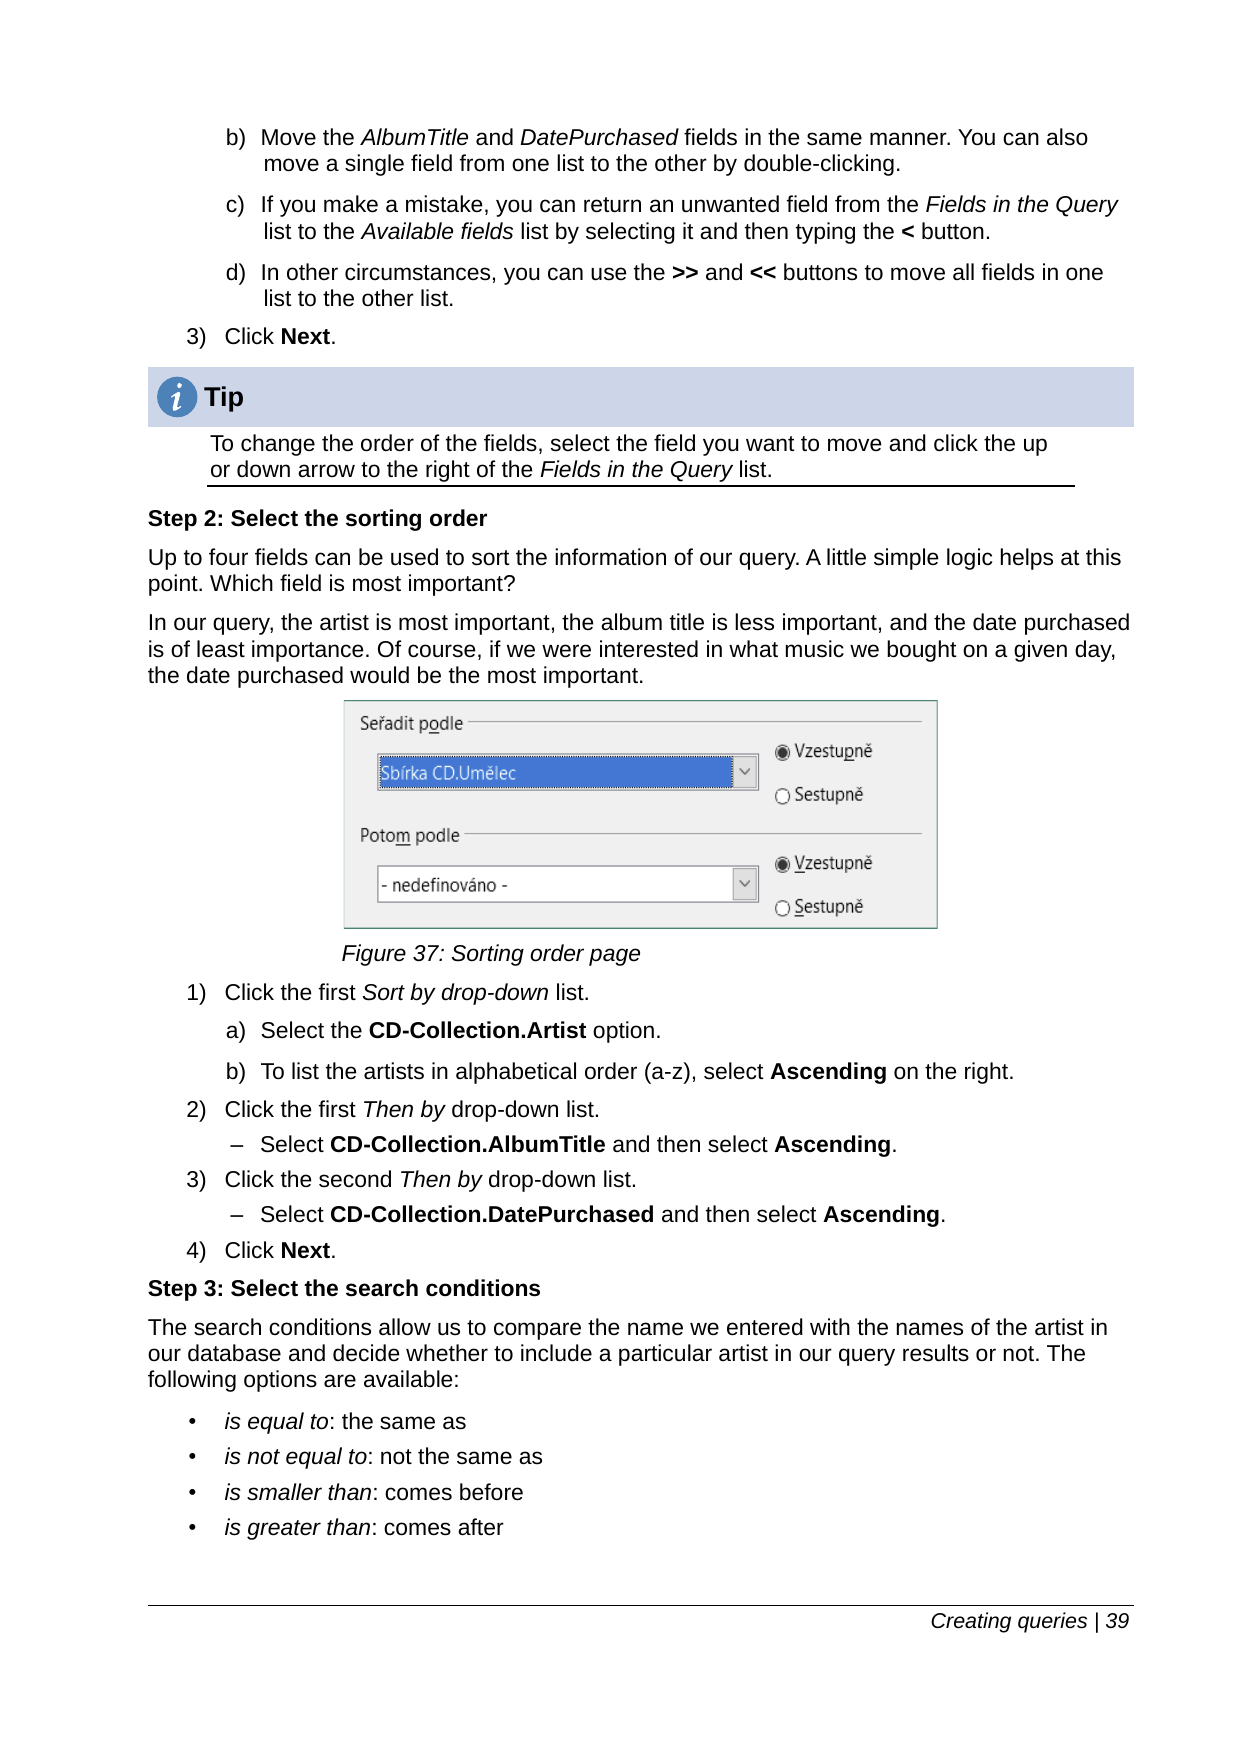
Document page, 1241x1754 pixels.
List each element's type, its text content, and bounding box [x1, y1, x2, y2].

list Click Next. [207, 1237, 1134, 1263]
list Select CD-Collection.DatePurchased and then select Ascending. [230, 1201, 1134, 1228]
list Click the first Sort by drop-down list. [207, 978, 1134, 1005]
list is greater than: comes after [185, 1511, 1134, 1543]
text Step 2: Select the sorting order [148, 505, 1134, 531]
list To list the artists in alphabetical order (a-z), select Ascending on the right. [223, 1055, 1134, 1087]
text Up to four fields can be used to sort the information of our query. A little simple logic helps at this point. Which field is most important? [148, 544, 1134, 597]
subtitle Tip [148, 367, 1134, 427]
list is equal to: the same as [185, 1405, 1134, 1434]
list The search conditions allow us to compare the name we entered with the names of the artist in our database and decide whether to include a particular artist in our query results or not. The following options are available: [148, 1313, 1134, 1393]
text In our query, the artist is most important, the album title is less important, and the date purchased is of least importance. Of course, if we were interested in what music we bought on a given day, the date purchased would be the most important. [148, 609, 1134, 688]
list is not equal to: not the same as [185, 1440, 1134, 1469]
list Select the CD-Collection.Artist option. [223, 1014, 1134, 1046]
text To change the order of the fields, select the field you want to move and click the up or down arrow to the right of the Fields in the Query list. [207, 427, 1075, 485]
list is smaller than: comes before [185, 1476, 1134, 1505]
list Click Next. [207, 323, 1134, 349]
list Click the first Then by drop-down list. [207, 1096, 1134, 1122]
picture [343, 700, 938, 929]
list If you make a mistake, you can return an unwanted field from the Fields in the Query list to the Available fields list by selecting it and then typing the < button. [223, 188, 1134, 247]
text Figure 37: Sorting order page [341, 940, 940, 967]
text Step 3: Select the search conditions [148, 1275, 1134, 1301]
list Select CD-Collection.AlbumTitle and then select Ascending. [230, 1131, 1134, 1157]
list Click the second Then by drop-down list. [207, 1166, 1134, 1193]
list Move the AlbumTitle and DatePurchased fields in the same manner. You can also move a single field from one list to the other by double-clicking. [223, 121, 1134, 179]
list In other circumstances, you can use the >> and << buttons to move all fields in one list to the other list. [223, 256, 1134, 314]
